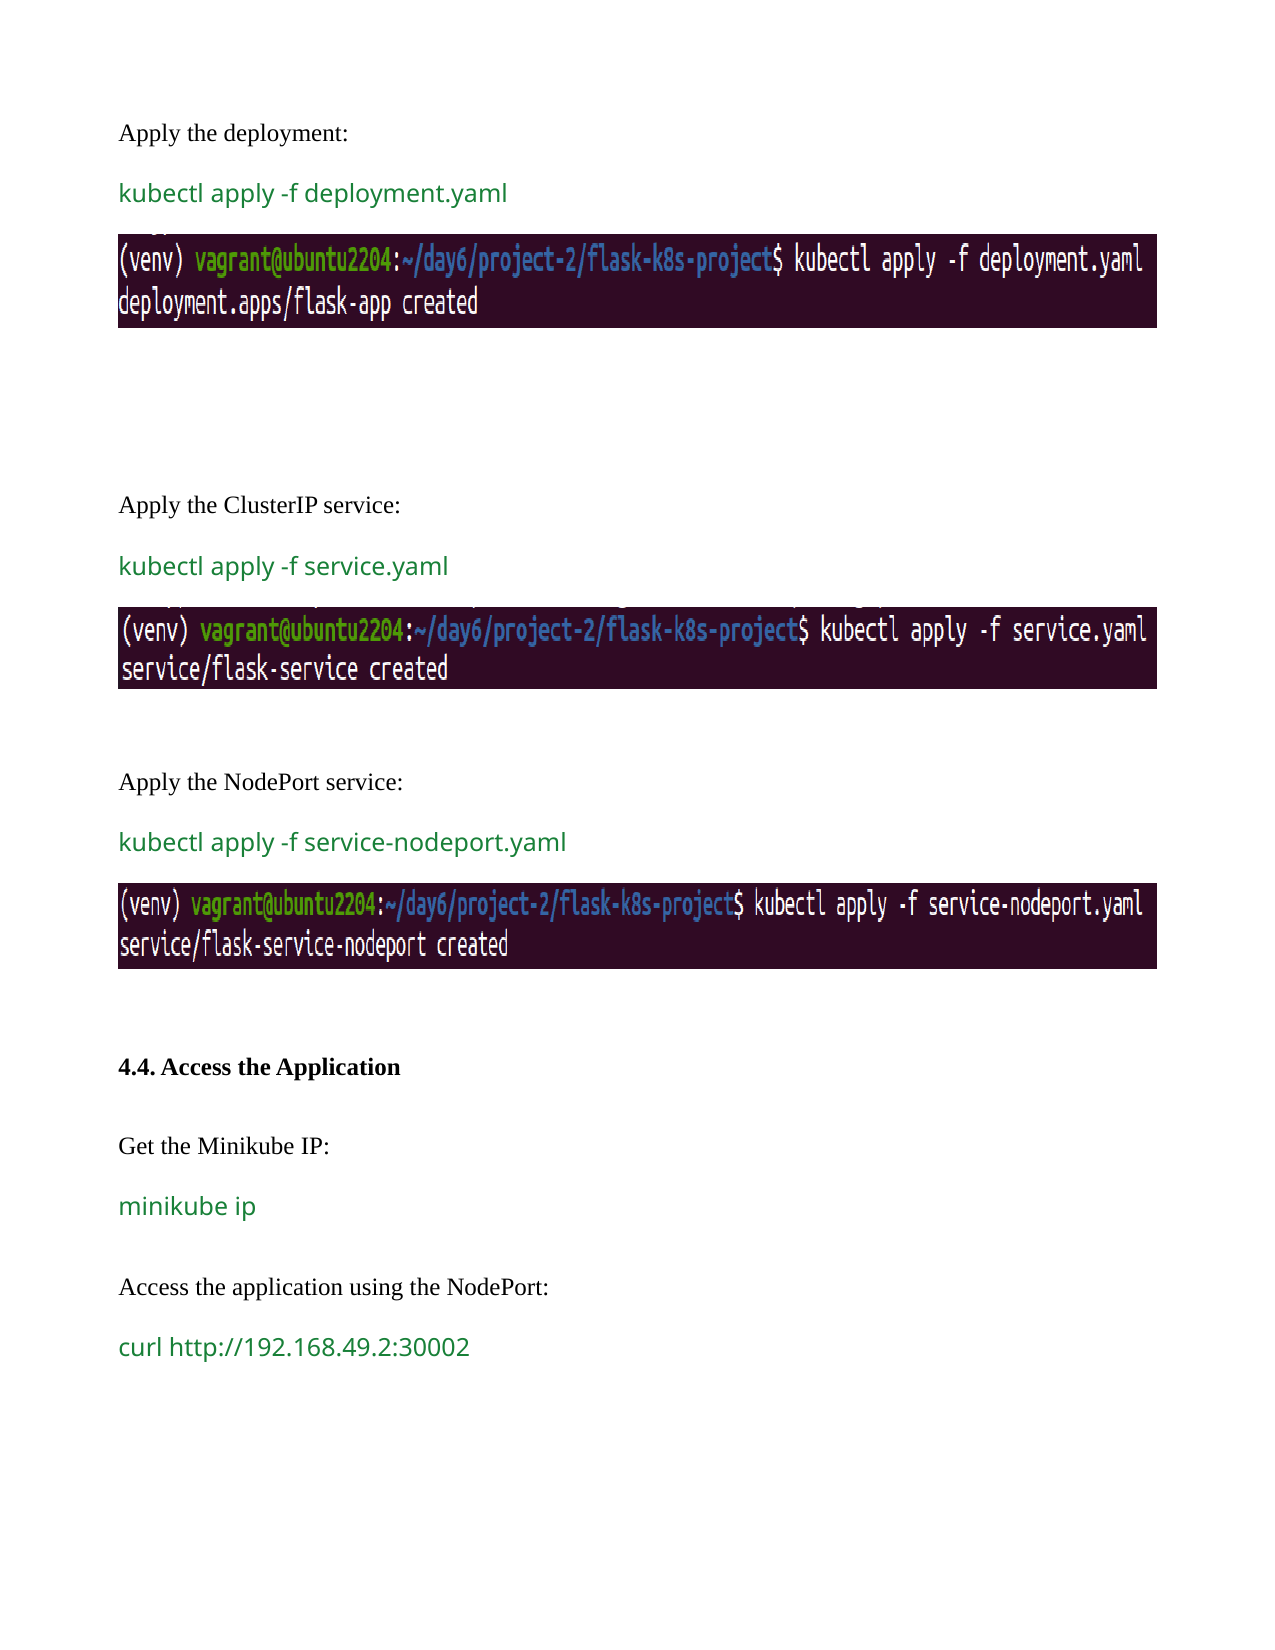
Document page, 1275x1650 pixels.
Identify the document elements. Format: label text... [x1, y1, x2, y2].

text Apply the NodePort service: kubectl apply -f service-nodeport.yaml [118, 767, 1157, 858]
text 4.4. Access the Application [118, 1052, 1157, 1081]
picture [118, 883, 1157, 969]
text Access the application using the NodePort: curl http://192.168.49.2:30002 [118, 1272, 1157, 1364]
text Apply the ClusterIP service: kubectl apply -f service.yaml [118, 491, 1157, 582]
picture [118, 234, 1157, 328]
text Get the Minikube IP: minikube ip [118, 1131, 1157, 1222]
picture [118, 607, 1157, 689]
text Apply the deployment: kubectl apply -f deployment.yaml [118, 118, 1157, 210]
